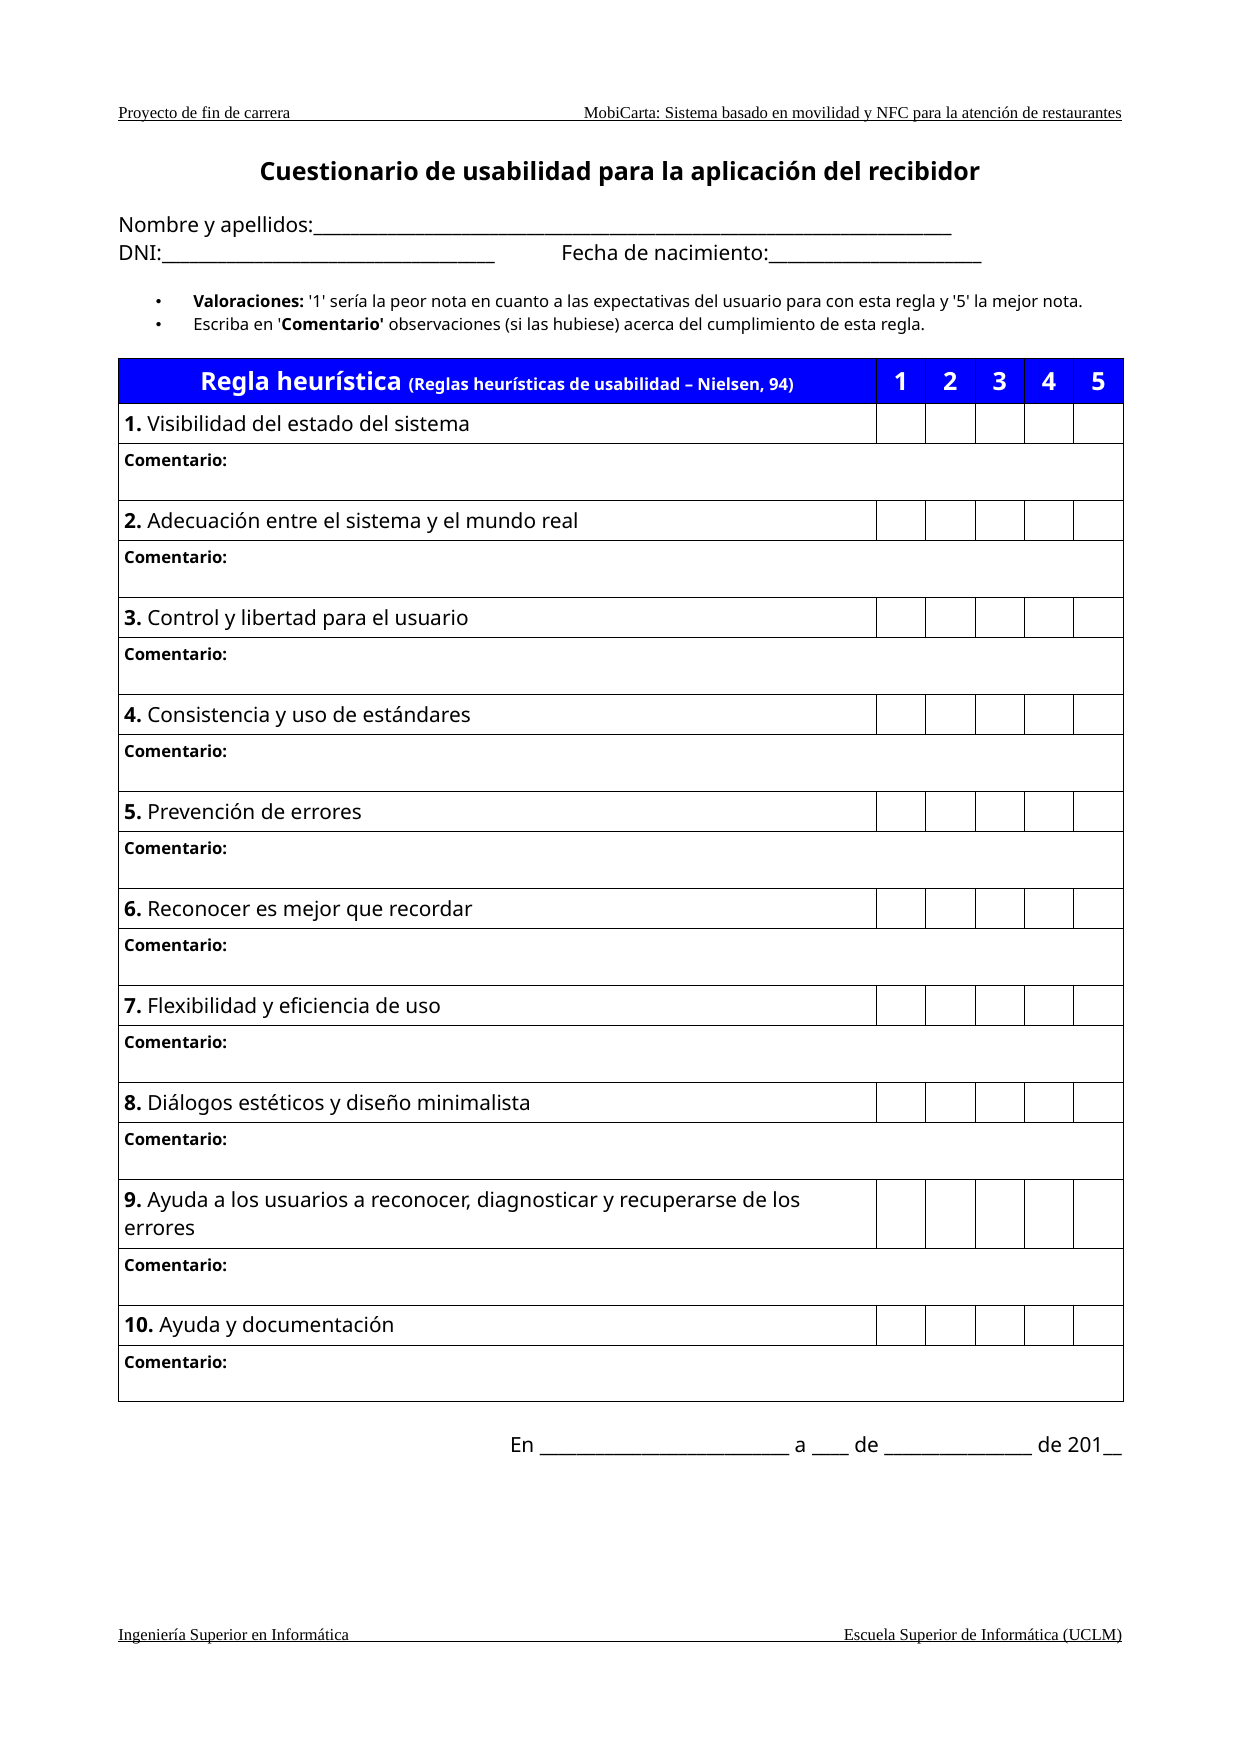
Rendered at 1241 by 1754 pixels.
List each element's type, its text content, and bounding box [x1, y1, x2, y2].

table_cell 8. Diálogos estéticos y diseño minimalista [119, 1083, 876, 1122]
table_cell [877, 404, 925, 443]
table_cell 7. Flexibilidad y eficiencia de uso [119, 986, 876, 1025]
table_cell 3. Control y libertad para el usuario [119, 598, 876, 637]
table_cell [1025, 1180, 1073, 1247]
table_header 5 [1074, 359, 1123, 403]
table_cell [1074, 1180, 1123, 1247]
table_cell [976, 792, 1024, 831]
table_cell [1074, 404, 1123, 443]
table_cell 5. Prevención de errores [119, 792, 876, 831]
table_header 4 [1025, 359, 1073, 403]
table_cell [1025, 501, 1073, 540]
table_cell [1025, 792, 1073, 831]
table_cell [877, 1306, 925, 1344]
table_cell [926, 598, 975, 637]
table_cell 9. Ayuda a los usuarios a reconocer, diagnosticar y recuperarse de los errores [119, 1180, 876, 1247]
table_cell [877, 1083, 925, 1122]
table_cell 2. Adecuación entre el sistema y el mundo real [119, 501, 876, 540]
table_cell Comentario: [119, 444, 1123, 500]
table_cell [926, 1180, 975, 1247]
table_cell [1074, 695, 1123, 734]
table_cell [976, 889, 1024, 928]
list Escriba en 'Comentario' observaciones (si las hubiese) acerca del cumplimiento de esta regla. [156, 312, 1122, 335]
table_cell 10. Ayuda y documentación [119, 1306, 876, 1344]
table_cell [1025, 986, 1073, 1025]
table_cell Comentario: [119, 1346, 1123, 1401]
table_cell [877, 501, 925, 540]
table_cell [1025, 889, 1073, 928]
table_header 3 [976, 359, 1024, 403]
table_cell [976, 501, 1024, 540]
table_cell [926, 1306, 975, 1344]
table_cell 1. Visibilidad del estado del sistema [119, 404, 876, 443]
table_cell [1025, 404, 1073, 443]
list Valoraciones: '1' sería la peor nota en cuanto a las expectativas del usuario para con esta regla y '5' la mejor nota. [156, 289, 1122, 312]
table_cell [1025, 1306, 1073, 1344]
table_cell Comentario: [119, 541, 1123, 597]
text Cuestionario de usabilidad para la aplicación del recibidor [118, 153, 1122, 187]
table_cell [1025, 695, 1073, 734]
table_header Regla heurística (Reglas heurísticas de usabilidad – Nielsen, 94) [119, 359, 876, 403]
table_cell 6. Reconocer es mejor que recordar [119, 889, 876, 928]
table_cell [976, 695, 1024, 734]
table_cell [1025, 1083, 1073, 1122]
table_cell [926, 1083, 975, 1122]
table_cell [926, 501, 975, 540]
table_cell [877, 695, 925, 734]
table_cell Comentario: [119, 832, 1123, 888]
table_cell [1025, 598, 1073, 637]
text DNI:____________________________________ Fecha de nacimiento:_______________________ [118, 238, 1122, 267]
table_cell [877, 792, 925, 831]
table_cell [976, 1180, 1024, 1247]
table_cell Comentario: [119, 735, 1123, 791]
table_cell [877, 986, 925, 1025]
table_cell [877, 889, 925, 928]
table_cell [926, 695, 975, 734]
table_header 2 [926, 359, 975, 403]
table_cell [1074, 792, 1123, 831]
table_cell [976, 598, 1024, 637]
table_cell Comentario: [119, 1026, 1123, 1082]
table_cell [1074, 889, 1123, 928]
table_cell [976, 986, 1024, 1025]
table_cell [926, 792, 975, 831]
table_cell 4. Consistencia y uso de estándares [119, 695, 876, 734]
table_cell Comentario: [119, 638, 1123, 694]
table_cell [926, 986, 975, 1025]
table_cell Comentario: [119, 1249, 1123, 1304]
table_cell [1074, 1083, 1123, 1122]
table_cell [976, 1306, 1024, 1344]
text En ___________________________ a ____ de ________________ de 201__ [118, 1430, 1122, 1459]
table_cell [1074, 501, 1123, 540]
table_cell [976, 404, 1024, 443]
text Nombre y apellidos:_____________________________________________________________________ [118, 210, 1122, 238]
table_cell [1074, 1306, 1123, 1344]
table_cell Comentario: [119, 1123, 1123, 1179]
table_cell [877, 1180, 925, 1247]
table_cell [976, 1083, 1024, 1122]
table_header 1 [877, 359, 925, 403]
table_cell [1074, 986, 1123, 1025]
table_cell Comentario: [119, 929, 1123, 985]
table_cell [926, 404, 975, 443]
table_cell [877, 598, 925, 637]
table_cell [1074, 598, 1123, 637]
table_cell [926, 889, 975, 928]
